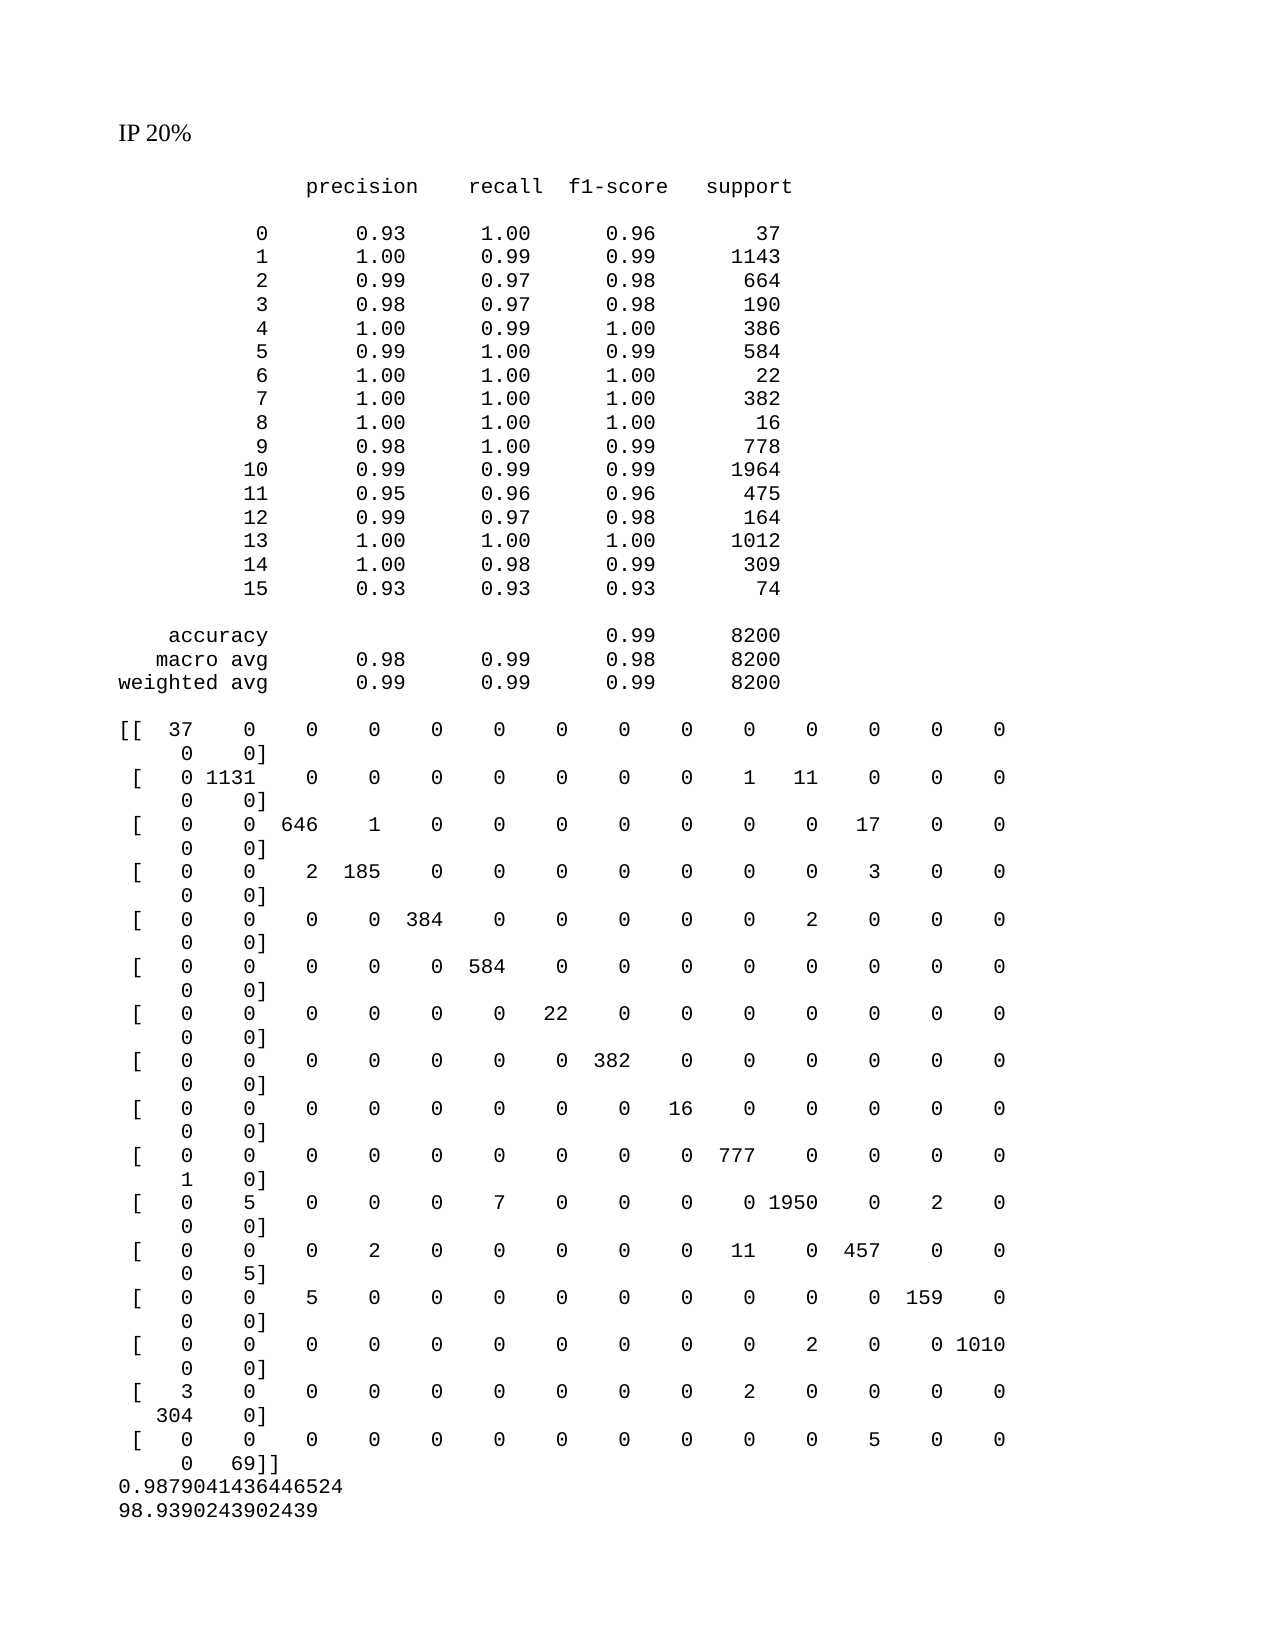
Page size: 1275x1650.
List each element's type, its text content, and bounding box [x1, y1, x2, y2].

text 11 0.95 0.96 0.96 475 [118, 483, 1157, 507]
text IP 20% [118, 118, 1157, 147]
text 0 0.93 1.00 0.96 37 [118, 223, 1157, 247]
text [ 0 0 0 0 0 584 0 0 0 0 0 0 0 0 [118, 956, 1157, 979]
text [ 3 0 0 0 0 0 0 0 0 2 0 0 0 0 [118, 1382, 1157, 1405]
text [ 0 0 0 0 0 0 22 0 0 0 0 0 0 0 [118, 1003, 1157, 1027]
text 0 5] [118, 1263, 1157, 1287]
text weighted avg 0.99 0.99 0.99 8200 [118, 672, 1157, 696]
text [[ 37 0 0 0 0 0 0 0 0 0 0 0 0 0 [118, 719, 1157, 743]
text 15 0.93 0.93 0.93 74 [118, 578, 1157, 601]
text 98.9390243902439 [118, 1500, 1157, 1523]
text [ 0 0 5 0 0 0 0 0 0 0 0 0 159 0 [118, 1287, 1157, 1311]
text 14 1.00 0.98 0.99 309 [118, 554, 1157, 578]
text 12 0.99 0.97 0.98 164 [118, 507, 1157, 530]
text 1 0] [118, 1169, 1157, 1192]
text macro avg 0.98 0.99 0.98 8200 [118, 648, 1157, 672]
text 13 1.00 1.00 1.00 1012 [118, 530, 1157, 554]
text 0 0] [118, 932, 1157, 956]
text 0.9879041436446524 [118, 1476, 1157, 1500]
text 0 0] [118, 1358, 1157, 1382]
text 0 0] [118, 790, 1157, 814]
text [ 0 0 0 0 0 0 0 0 0 777 0 0 0 0 [118, 1145, 1157, 1169]
text [ 0 0 0 0 0 0 0 0 0 0 2 0 0 1010 [118, 1334, 1157, 1358]
text [ 0 0 2 185 0 0 0 0 0 0 0 3 0 0 [118, 861, 1157, 885]
text 0 0] [118, 1027, 1157, 1051]
text [ 0 0 0 0 0 0 0 0 16 0 0 0 0 0 [118, 1098, 1157, 1121]
text accuracy 0.99 8200 [118, 625, 1157, 648]
text [ 0 0 646 1 0 0 0 0 0 0 0 17 0 0 [118, 814, 1157, 838]
text [ 0 0 0 0 0 0 0 382 0 0 0 0 0 0 [118, 1051, 1157, 1074]
text 0 0] [118, 1121, 1157, 1145]
text [ 0 0 0 0 0 0 0 0 0 0 0 5 0 0 [118, 1429, 1157, 1452]
text 4 1.00 0.99 1.00 386 [118, 317, 1157, 341]
text 5 0.99 1.00 0.99 584 [118, 341, 1157, 365]
text 10 0.99 0.99 0.99 1964 [118, 459, 1157, 483]
text 0 0] [118, 743, 1157, 767]
text 2 0.99 0.97 0.98 664 [118, 270, 1157, 294]
text 0 0] [118, 838, 1157, 861]
text 9 0.98 1.00 0.99 778 [118, 436, 1157, 459]
text 0 0] [118, 885, 1157, 909]
text 8 1.00 1.00 1.00 16 [118, 412, 1157, 436]
text 3 0.98 0.97 0.98 190 [118, 294, 1157, 317]
text 0 0] [118, 1311, 1157, 1334]
text 7 1.00 1.00 1.00 382 [118, 388, 1157, 412]
text 0 0] [118, 1216, 1157, 1240]
text [ 0 0 0 0 384 0 0 0 0 0 2 0 0 0 [118, 909, 1157, 932]
text 0 0] [118, 1074, 1157, 1098]
text 1 1.00 0.99 0.99 1143 [118, 247, 1157, 270]
text 304 0] [118, 1405, 1157, 1429]
text 0 0] [118, 979, 1157, 1003]
text 6 1.00 1.00 1.00 22 [118, 365, 1157, 388]
text 0 69]] [118, 1452, 1157, 1476]
text [ 0 5 0 0 0 7 0 0 0 0 1950 0 2 0 [118, 1192, 1157, 1216]
text [ 0 1131 0 0 0 0 0 0 0 1 11 0 0 0 [118, 767, 1157, 790]
text precision recall f1-score support [118, 176, 1157, 199]
text [ 0 0 0 2 0 0 0 0 0 11 0 457 0 0 [118, 1240, 1157, 1263]
